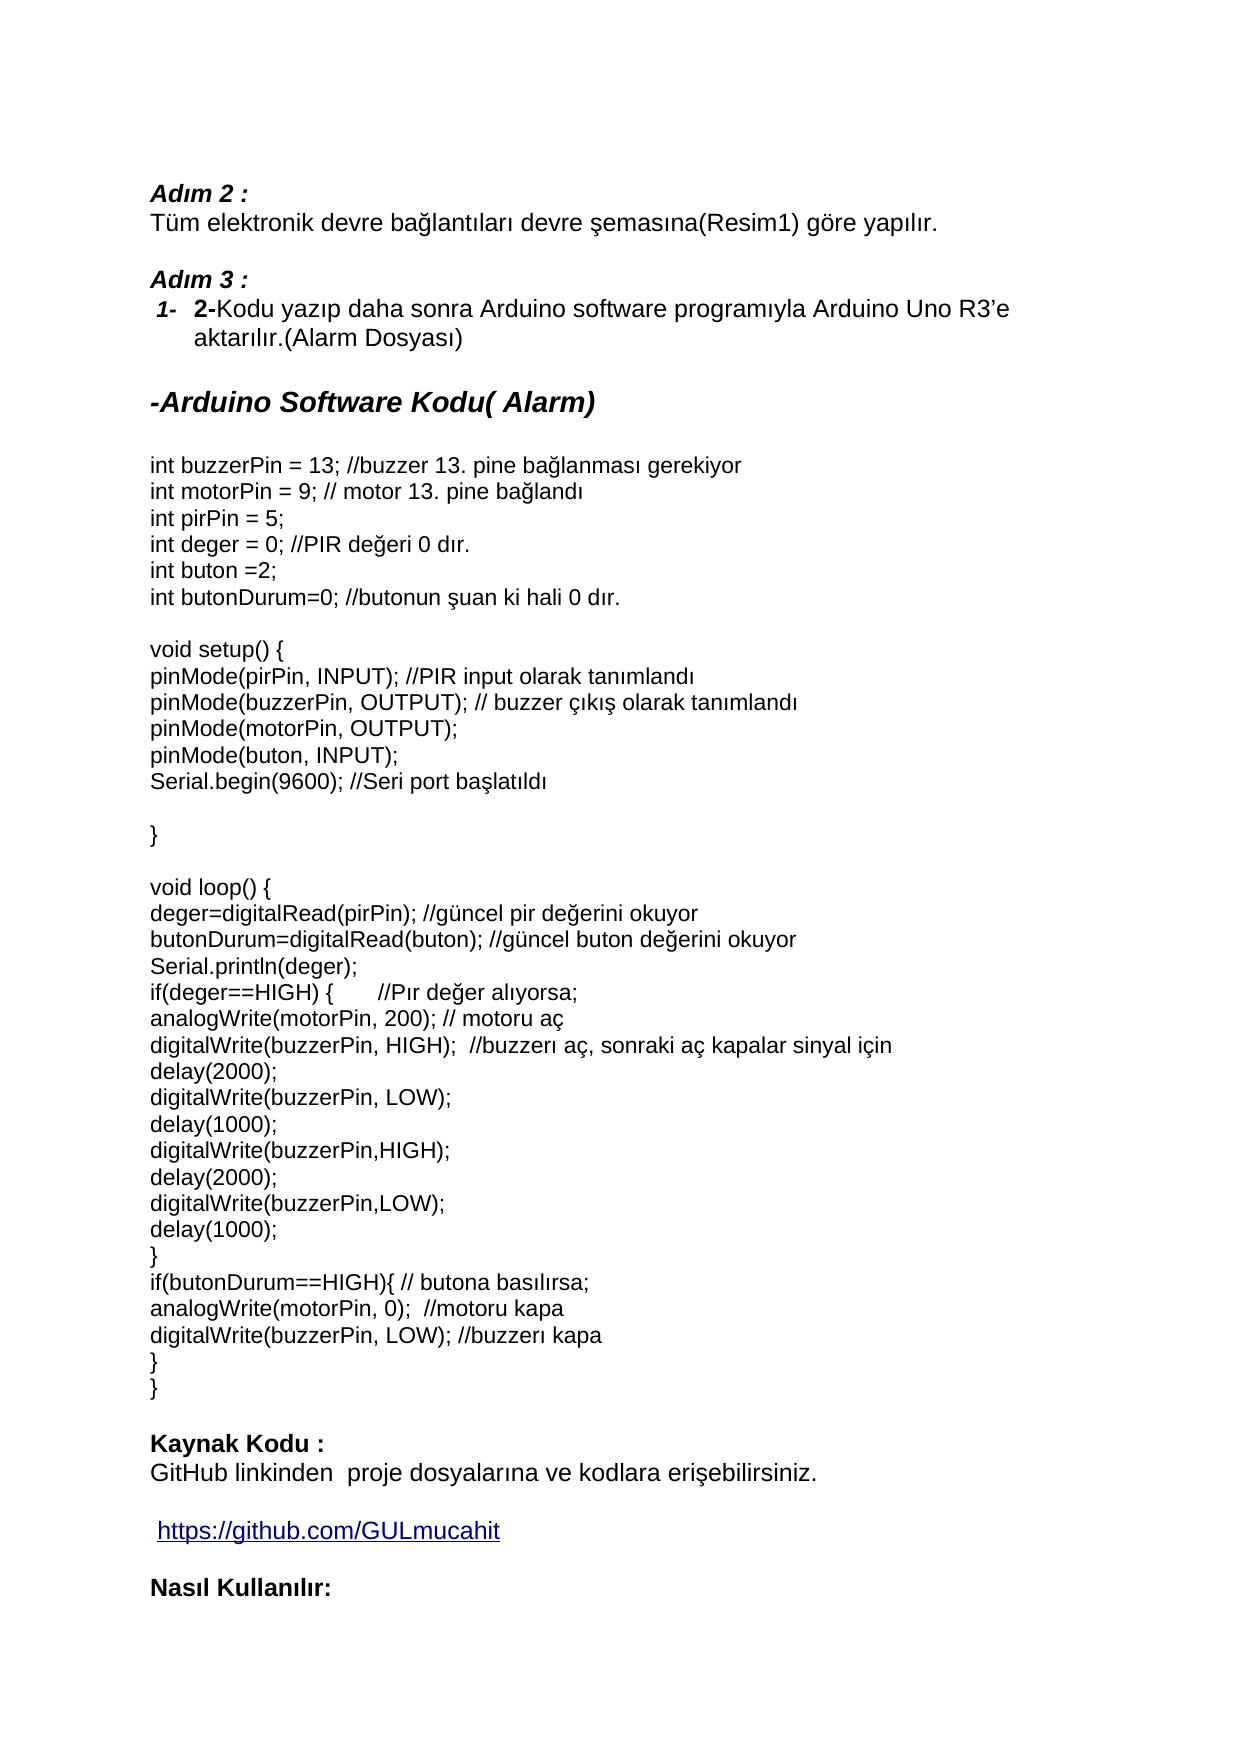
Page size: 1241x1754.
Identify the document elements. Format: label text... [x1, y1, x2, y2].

text int butonDurum=0; //butonun şuan ki hali 0 dır. [150, 584, 1091, 610]
text digitalWrite(buzzerPin,LOW); [150, 1190, 1091, 1216]
text digitalWrite(buzzerPin, HIGH); //buzzerı aç, sonraki aç kapalar sinyal için [150, 1032, 1091, 1058]
text void setup() { [150, 636, 1091, 663]
text Adım 2 : [150, 179, 1091, 207]
text pinMode(motorPin, OUTPUT); [150, 715, 1091, 742]
text Serial.println(deger); [150, 953, 1091, 979]
text delay(1000); [150, 1111, 1091, 1137]
text -Arduino Software Kodu( Alarm) [150, 385, 1091, 418]
text } [150, 1348, 1091, 1374]
text https://github.com/GULmucahit [150, 1516, 1091, 1544]
text int motorPin = 9; // motor 13. pine bağlandı [150, 478, 1091, 504]
text } [150, 1242, 1091, 1269]
text GitHub linkinden proje dosyalarına ve kodlara erişebilirsiniz. [150, 1458, 1091, 1487]
text int buzzerPin = 13; //buzzer 13. pine bağlanması gerekiyor [150, 452, 1091, 478]
text int deger = 0; //PIR değeri 0 dır. [150, 531, 1091, 557]
text pinMode(pirPin, INPUT); //PIR input olarak tanımlandı [150, 663, 1091, 689]
text analogWrite(motorPin, 0); //motoru kapa [150, 1295, 1091, 1322]
text delay(2000); [150, 1163, 1091, 1190]
text pinMode(buton, INPUT); [150, 742, 1091, 768]
text Serial.begin(9600); //Seri port başlatıldı [150, 768, 1091, 794]
text butonDurum=digitalRead(buton); //güncel buton değerini okuyor [150, 926, 1091, 953]
text } [150, 821, 1091, 847]
text digitalWrite(buzzerPin,HIGH); [150, 1137, 1091, 1163]
text analogWrite(motorPin, 200); // motoru aç [150, 1005, 1091, 1032]
text delay(2000); [150, 1058, 1091, 1084]
text Tüm elektronik devre bağlantıları devre şemasına(Resim1) göre yapılır. [150, 207, 1091, 236]
list 2-Kodu yazıp daha sonra Arduino software programıyla Arduino Uno R3’e aktarılır.(Alarm Dosyası) [156, 294, 1091, 351]
text deger=digitalRead(pirPin); //güncel pir değerini okuyor [150, 900, 1091, 926]
text Adım 3 : [150, 265, 1091, 294]
text int pirPin = 5; [150, 504, 1091, 531]
text pinMode(buzzerPin, OUTPUT); // buzzer çıkış olarak tanımlandı [150, 689, 1091, 715]
text digitalWrite(buzzerPin, LOW); //buzzerı kapa [150, 1322, 1091, 1348]
text if(deger==HIGH) { //Pır değer alıyorsa; [150, 979, 1091, 1005]
text int buton =2; [150, 557, 1091, 584]
text Kaynak Kodu : [150, 1429, 1091, 1458]
text digitalWrite(buzzerPin, LOW); [150, 1084, 1091, 1111]
text Nasıl Kullanılır: [150, 1573, 1091, 1602]
text delay(1000); [150, 1216, 1091, 1242]
text } [150, 1374, 1091, 1401]
text if(butonDurum==HIGH){ // butona basılırsa; [150, 1269, 1091, 1295]
text void loop() { [150, 873, 1091, 900]
